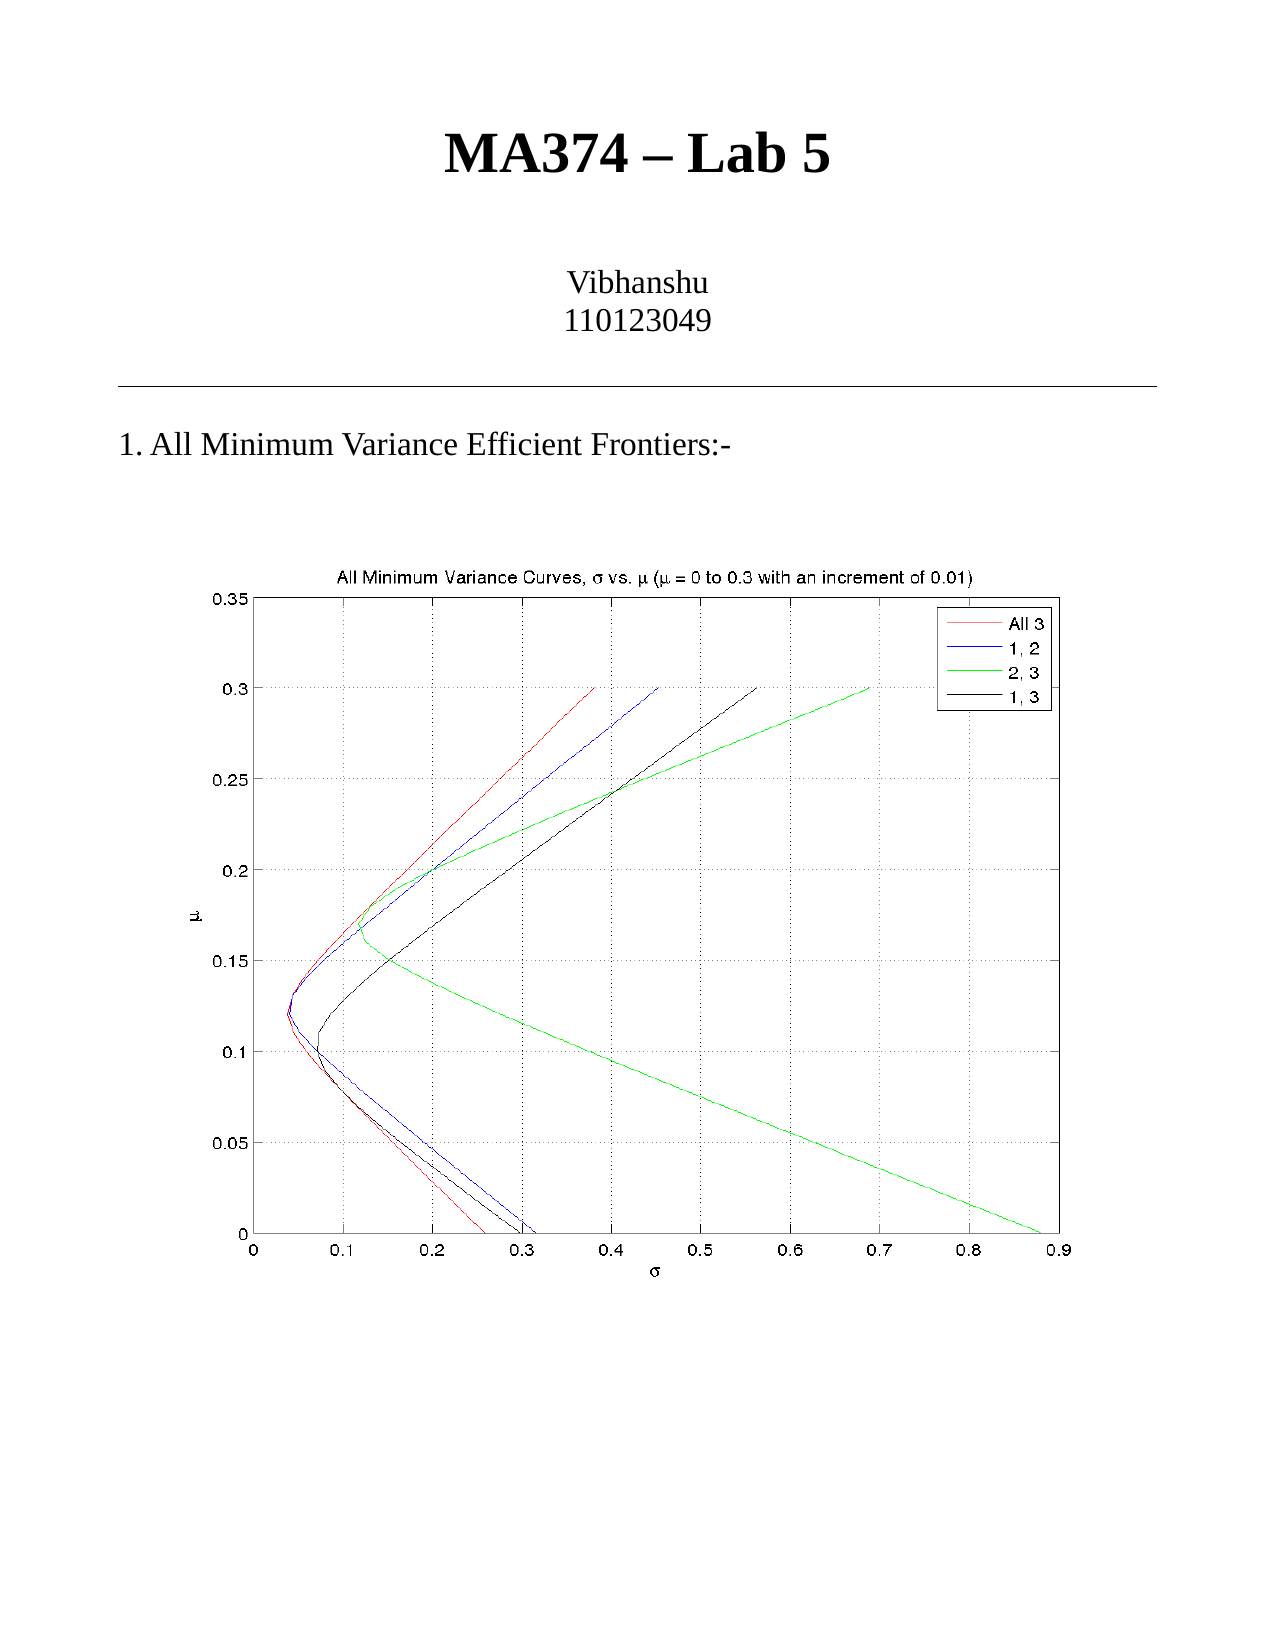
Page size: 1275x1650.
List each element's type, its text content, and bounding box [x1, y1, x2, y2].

text Vibhanshu [118, 185, 1157, 300]
text MA374 – Lab 5 [118, 118, 1157, 185]
text 1. All Minimum Variance Efficient Frontiers:- [118, 424, 1157, 462]
picture [118, 539, 1157, 1318]
text 110123049 [118, 300, 1157, 338]
